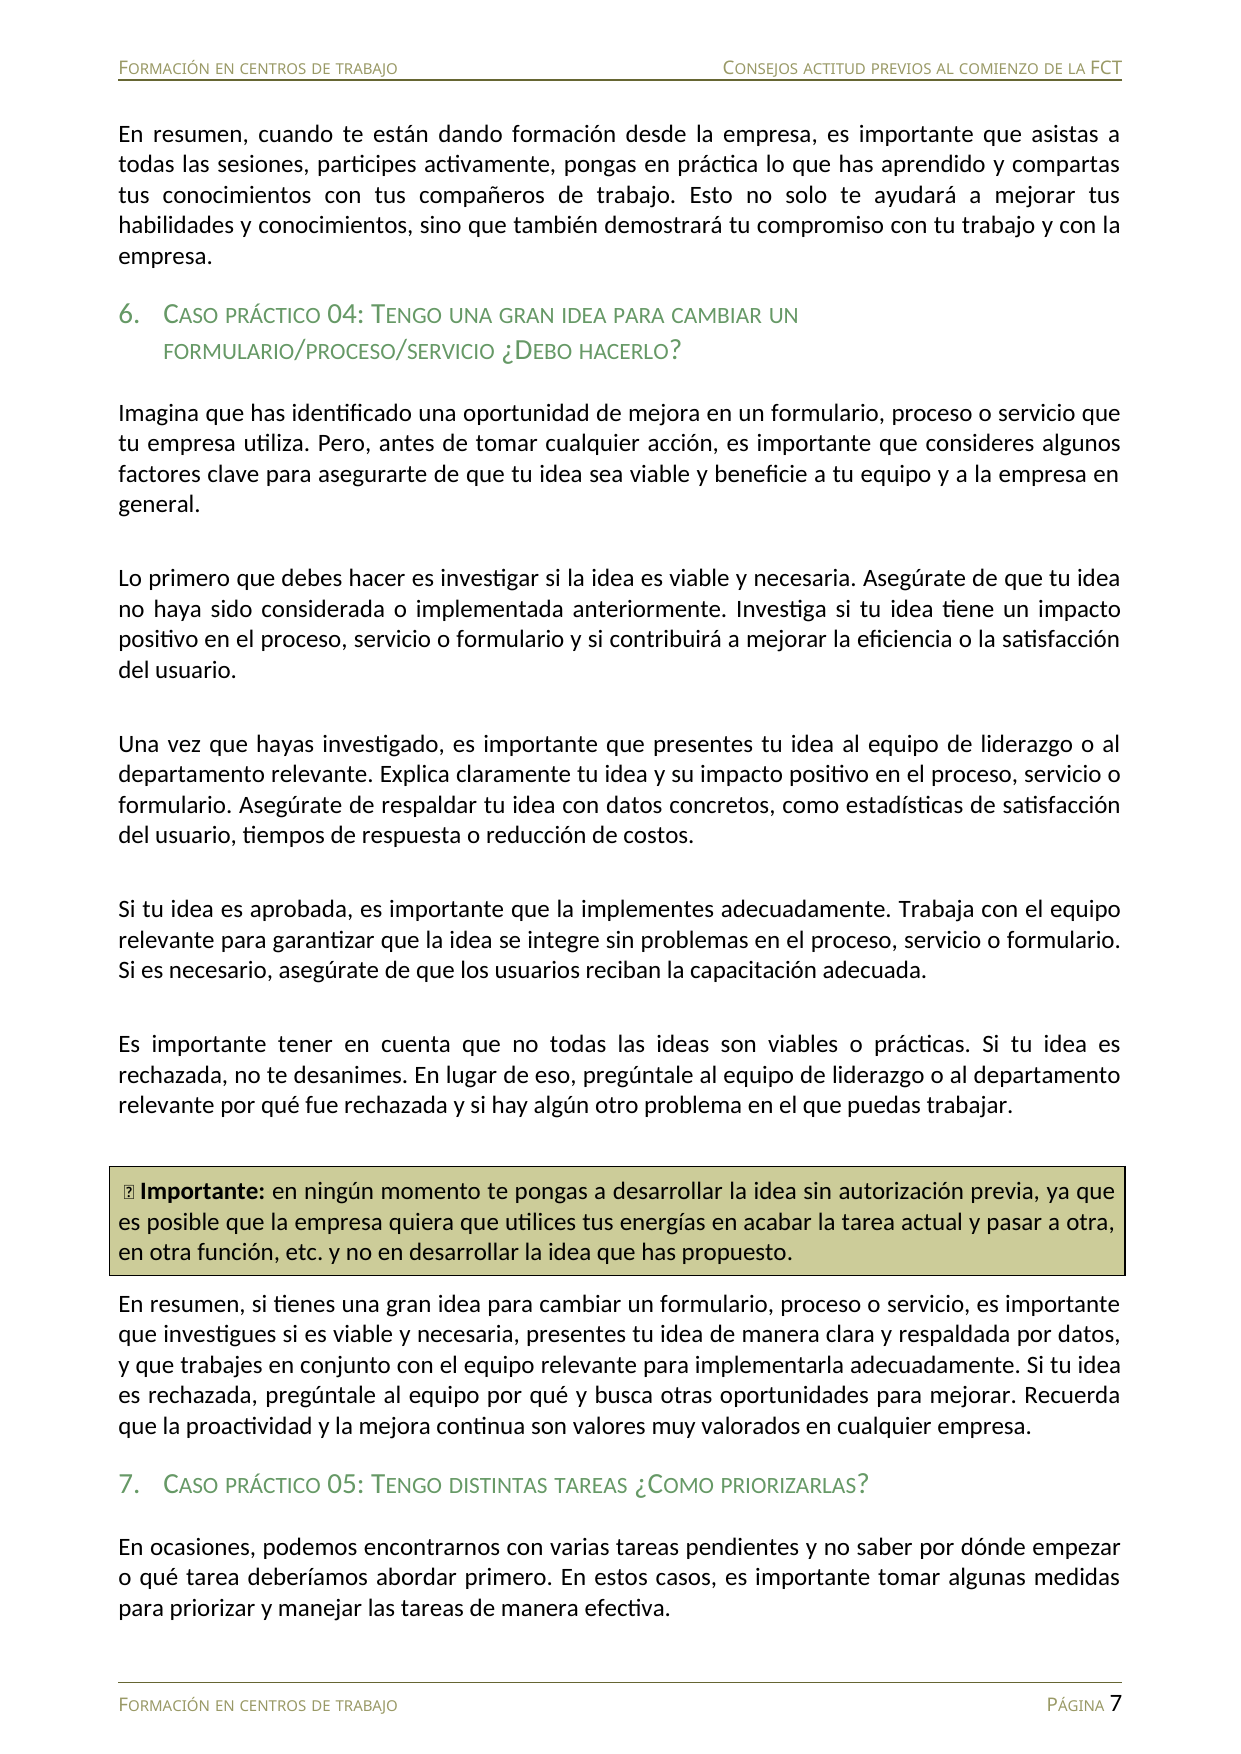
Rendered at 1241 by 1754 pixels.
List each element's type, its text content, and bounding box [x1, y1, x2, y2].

text En ocasiones, podemos encontrarnos con varias tareas pendientes y no saber por dónde empezar o qué tarea deberíamos abordar primero. En estos casos, es importante tomar algunas medidas para priorizar y manejar las tareas de manera efectiva. [118, 1531, 1122, 1622]
text Es importante tener en cuenta que no todas las ideas son viables o prácticas. Si tu idea es rechazada, no te desanimes. En lugar de eso, pregúntale al equipo de liderazgo o al departamento relevante por qué fue rechazada y si hay algún otro problema en el que puedas trabajar. [118, 1028, 1122, 1120]
text Lo primero que debes hacer es investigar si la idea es viable y necesaria. Asegúrate de que tu idea no haya sido considerada o implementada anteriormente. Investiga si tu idea tiene un impacto positivo en el proceso, servicio o formulario y si contribuirá a mejorar la eficiencia o la satisfacción del usuario. [118, 562, 1122, 684]
subtitle Caso práctico 04: Tengo una gran idea para cambiar un formulario/proceso/servicio ¿Debo hacerlo? [118, 295, 1122, 367]
text Una vez que hayas investigado, es importante que presentes tu idea al equipo de liderazgo o al departamento relevante. Explica claramente tu idea y su impacto positivo en el proceso, servicio o formulario. Asegúrate de respaldar tu idea con datos concretos, como estadísticas de satisfacción del usuario, tiempos de respuesta o reducción de costos. [118, 728, 1122, 850]
text 📖 Importante: en ningún momento te pongas a desarrollar la idea sin autorización previa, ya que es posible que la empresa quiera que utilices tus energías en acabar la tarea actual y pasar a otra, en otra función, etc. y no en desarrollar la idea que has propuesto. [110, 1167, 1124, 1275]
subtitle Caso práctico 05: Tengo distintas tareas ¿Como priorizarlas? [118, 1465, 1122, 1501]
text En resumen, si tienes una gran idea para cambiar un formulario, proceso o servicio, es importante que investigues si es viable y necesaria, presentes tu idea de manera clara y respaldada por datos, y que trabajes en conjunto con el equipo relevante para implementarla adecuadamente. Si tu idea es rechazada, pregúntale al equipo por qué y busca otras oportunidades para mejorar. Recuerda que la proactividad y la mejora continua son valores muy valorados en cualquier empresa. [118, 1288, 1122, 1440]
text En resumen, cuando te están dando formación desde la empresa, es importante que asistas a todas las sesiones, participes activamente, pongas en práctica lo que has aprendido y compartas tus conocimientos con tus compañeros de trabajo. Esto no solo te ayudará a mejorar tus habilidades y conocimientos, sino que también demostrará tu compromiso con tu trabajo y con la empresa. [118, 118, 1122, 271]
text Si tu idea es aprobada, es importante que la implementes adecuadamente. Trabaja con el equipo relevante para garantizar que la idea se integre sin problemas en el proceso, servicio o formulario. Si es necesario, asegúrate de que los usuarios reciban la capacitación adecuada. [118, 893, 1122, 985]
text Imagina que has identificado una oportunidad de mejora en un formulario, proceso o servicio que tu empresa utiliza. Pero, antes de tomar cualquier acción, es importante que consideres algunos factores clave para asegurarte de que tu idea sea viable y beneficie a tu equipo y a la empresa en general. [118, 397, 1122, 519]
